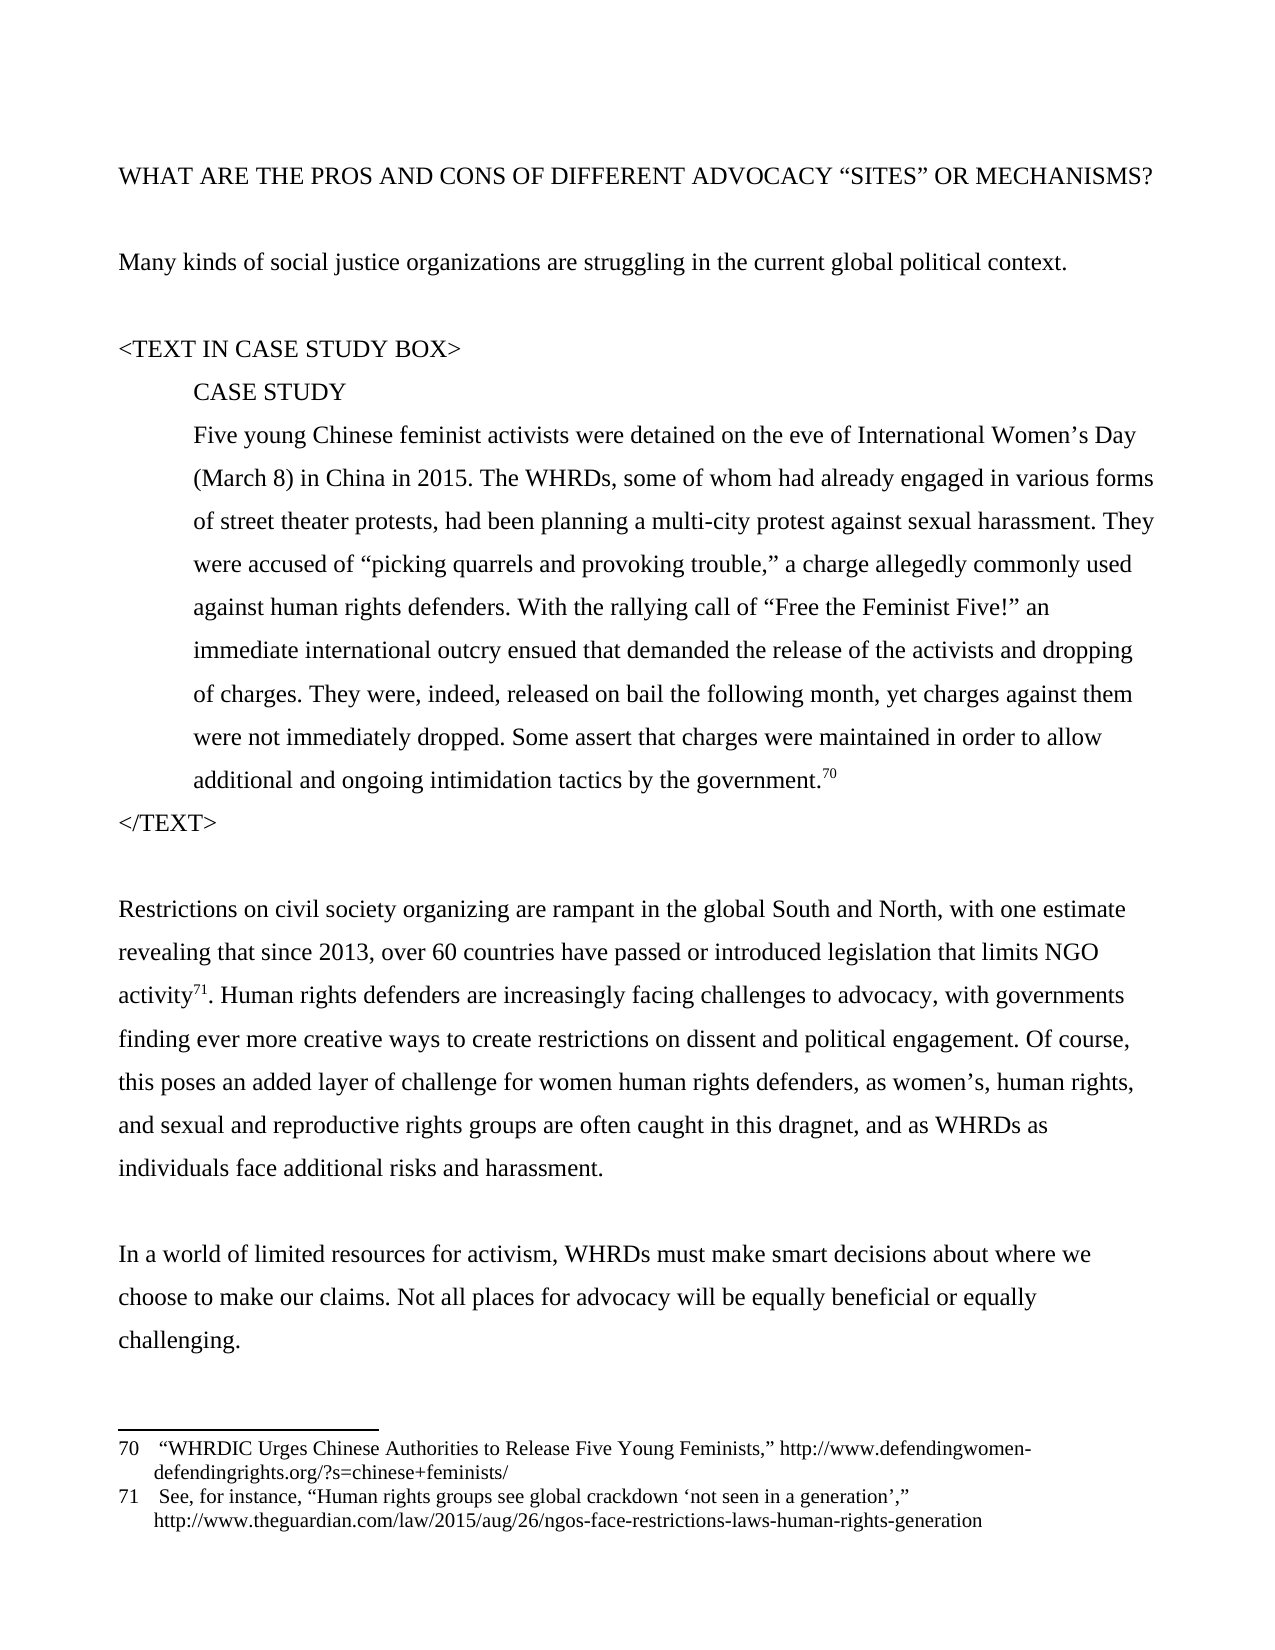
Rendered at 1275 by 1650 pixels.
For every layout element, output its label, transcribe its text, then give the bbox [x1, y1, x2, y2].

text “WHRDIC Urges Chinese Authorities to Release Five Young Feminists,” http://www.defendingwomen-defendingrights.org/?s=chinese+feminists/ [118, 1436, 1157, 1484]
text <TEXT IN CASE STUDY BOX> [118, 334, 1157, 362]
text WHAT ARE THE PROS AND CONS OF DIFFERENT ADVOCACY “SITES” OR MECHANISMS? [118, 161, 1157, 190]
text In a world of limited resources for activism, WHRDs must make smart decisions about where we choose to make our claims. Not all places for advocacy will be equally beneficial or equally challenging. [118, 1239, 1157, 1354]
text CASE STUDY [193, 377, 1157, 406]
text Five young Chinese feminist activists were detained on the eve of International Women’s Day (March 8) in China in 2015. The WHRDs, some of whom had already engaged in various forms of street theater protests, had been planning a multi-city protest against sexual harassment. They were accused of “picking quarrels and provoking trouble,” a charge allegedly commonly used against human rights defenders. With the rallying call of “Free the Feminist Five!” an immediate international outcry ensued that demanded the release of the activists and dropping of charges. They were, indeed, released on bail the following month, yet charges against them were not immediately dropped. Some assert that charges were maintained in order to allow additional and ongoing intimidation tactics by the government. [193, 420, 1157, 794]
text Many kinds of social justice organizations are struggling in the current global political context. [118, 247, 1157, 276]
text </TEXT> [118, 808, 1157, 837]
text Restrictions on civil society organizing are rampant in the global South and North, with one estimate revealing that since 2013, over 60 countries have passed or introduced legislation that limits NGO activity. Human rights defenders are increasingly facing challenges to advocacy, with governments finding ever more creative ways to create restrictions on dissent and political engagement. Of course, this poses an added layer of challenge for women human rights defenders, as women’s, human rights, and sexual and reproductive rights groups are often caught in this dragnet, and as WHRDs as individuals face additional risks and harassment. [118, 894, 1157, 1182]
text See, for instance, “Human rights groups see global crackdown ‘not seen in a generation’,” http://www.theguardian.com/law/2015/aug/26/ngos-face-restrictions-laws-human-rights-generation [118, 1484, 1157, 1532]
